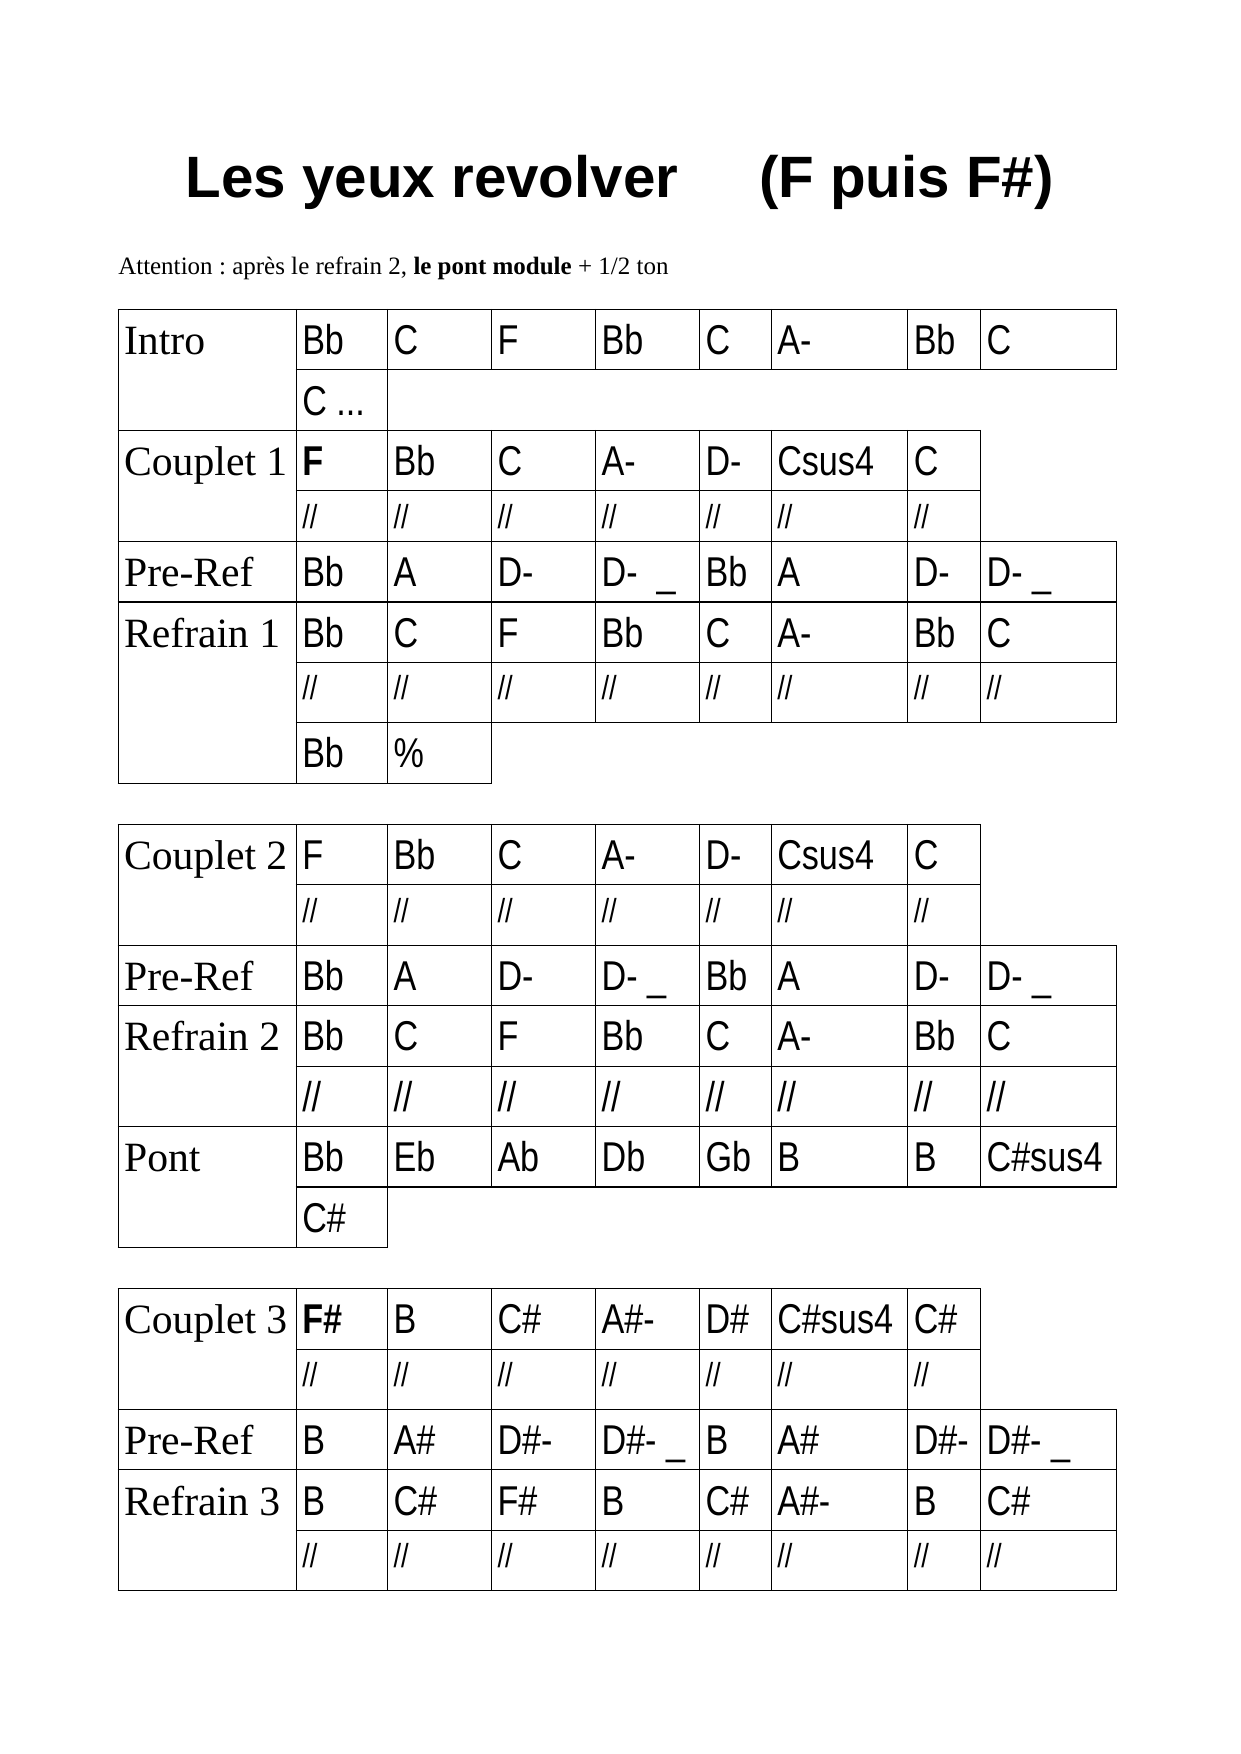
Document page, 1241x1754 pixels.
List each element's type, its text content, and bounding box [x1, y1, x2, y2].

table_cell B [297, 1470, 387, 1530]
table_cell [388, 1188, 492, 1247]
table_cell // [772, 1350, 907, 1409]
table_cell [981, 430, 1117, 490]
table_cell [119, 722, 296, 783]
table_cell [771, 723, 908, 783]
table_cell // [297, 491, 387, 541]
table_cell A [388, 946, 491, 1005]
table_header C [700, 310, 771, 369]
table_cell Bb [297, 603, 387, 662]
table_cell Couplet 2 [119, 825, 296, 884]
table_cell // [388, 885, 491, 945]
table_cell B [700, 1410, 771, 1469]
table_cell C [981, 1006, 1116, 1066]
table_cell Bb [908, 1006, 980, 1066]
table_cell [388, 370, 492, 430]
table_cell D# [700, 1289, 771, 1348]
table_cell Bb [388, 431, 491, 490]
table_cell // [492, 1350, 595, 1409]
table_cell // [908, 663, 980, 722]
table_cell Bb [908, 603, 980, 662]
table_cell // [492, 491, 595, 541]
table_cell [700, 783, 771, 824]
table_cell [981, 824, 1117, 884]
table_cell C [700, 603, 771, 662]
table_cell [700, 370, 771, 430]
table_cell // [908, 1067, 980, 1126]
table_cell C#sus4 [981, 1127, 1116, 1186]
table_cell // [700, 1067, 771, 1126]
table_cell A [388, 542, 491, 601]
table_cell A# [772, 1410, 907, 1469]
table_cell D- [908, 946, 980, 1005]
table_cell [908, 1188, 981, 1247]
table_cell Bb [297, 723, 387, 783]
table_cell A [772, 946, 907, 1005]
table_cell [981, 1188, 1117, 1247]
table_cell Bb [388, 825, 491, 884]
table_cell A- [596, 431, 699, 490]
table_cell A- [596, 825, 699, 884]
table_cell Ab [492, 1127, 595, 1186]
table_cell // [596, 1067, 699, 1126]
table_cell A#- [596, 1289, 699, 1348]
table_cell // [297, 663, 387, 722]
table_cell [119, 884, 296, 945]
table_cell A# [388, 1410, 491, 1469]
table_cell C# [981, 1470, 1116, 1530]
table_cell [981, 490, 1117, 541]
table_cell [908, 370, 981, 430]
table_cell // [297, 1067, 387, 1126]
table_header C [981, 310, 1116, 369]
table_cell [388, 1247, 492, 1288]
table_cell F [297, 825, 387, 884]
table_cell // [700, 1350, 771, 1409]
table_cell % [388, 723, 491, 783]
table_cell Bb [297, 1127, 387, 1186]
table_cell Gb [700, 1127, 771, 1186]
table_cell // [492, 1067, 595, 1126]
table_cell // [492, 1531, 595, 1590]
table_cell [492, 1188, 596, 1247]
table_cell C [981, 603, 1116, 662]
table_cell [596, 783, 700, 824]
table_cell Csus4 [772, 431, 907, 490]
table_cell [492, 1247, 596, 1288]
table_cell B [908, 1127, 980, 1186]
table_cell D#- _ [981, 1410, 1116, 1469]
table_header C [388, 310, 491, 369]
table_cell [908, 723, 981, 783]
table_header A- [772, 310, 907, 369]
table_cell C [388, 603, 491, 662]
table_cell F [492, 1006, 595, 1066]
table_cell // [981, 1067, 1116, 1126]
table_cell // [388, 1067, 491, 1126]
table_cell C# [297, 1188, 387, 1247]
table_cell // [596, 491, 699, 541]
table_cell [596, 723, 700, 783]
table_cell [981, 723, 1117, 783]
table_cell // [388, 491, 491, 541]
table_cell Bb [297, 542, 387, 601]
table_cell // [596, 663, 699, 722]
table_cell F# [297, 1289, 387, 1348]
table_cell [118, 784, 296, 824]
table_cell D#- [908, 1410, 980, 1469]
table_header Intro [119, 310, 296, 369]
table_cell [981, 1288, 1117, 1348]
table_header Bb [908, 310, 980, 369]
table_cell // [908, 1350, 980, 1409]
table_cell Pre-Ref [119, 1410, 296, 1469]
table_header Bb [297, 310, 387, 369]
table_header F [492, 310, 595, 369]
table_cell // [596, 1350, 699, 1409]
table_cell // [700, 663, 771, 722]
table_cell D- [492, 946, 595, 1005]
table_cell // [492, 663, 595, 722]
table_cell [119, 490, 296, 541]
table_cell C#sus4 [772, 1289, 907, 1348]
table_cell // [596, 1531, 699, 1590]
title Les yeux revolver (F puis F#) [118, 143, 1122, 210]
table_cell [596, 1247, 700, 1288]
table_cell Bb [700, 946, 771, 1005]
table_cell D- [908, 542, 980, 601]
table_cell // [772, 1067, 907, 1126]
table_cell Csus4 [772, 825, 907, 884]
table_cell // [297, 1350, 387, 1409]
table_cell [492, 370, 596, 430]
table_cell A [772, 542, 907, 601]
table_cell C ... [297, 370, 387, 430]
table_cell B [772, 1127, 907, 1186]
table_cell C# [700, 1470, 771, 1530]
table_cell [700, 1188, 771, 1247]
table_cell // [772, 491, 907, 541]
table_cell A- [772, 603, 907, 662]
table_cell [700, 1247, 771, 1288]
table_cell D#- _ [596, 1410, 699, 1469]
table_cell [981, 1349, 1117, 1409]
table_cell Bb [297, 1006, 387, 1066]
table_cell [771, 783, 908, 824]
table_cell C# [388, 1470, 491, 1530]
table_cell C [388, 1006, 491, 1066]
table_cell Pre-Ref [119, 542, 296, 601]
table_cell Refrain 2 [119, 1006, 296, 1066]
table_cell // [981, 1531, 1116, 1590]
table_cell [908, 1247, 981, 1288]
table_cell // [297, 885, 387, 945]
table_cell A#- [772, 1470, 907, 1530]
table_cell // [388, 1350, 491, 1409]
table_cell [981, 1247, 1117, 1288]
table_cell B [297, 1410, 387, 1469]
table_cell [492, 783, 596, 824]
table_cell B [596, 1470, 699, 1530]
table_header Bb [596, 310, 699, 369]
table_cell B [388, 1289, 491, 1348]
table_cell C [700, 1006, 771, 1066]
table_cell Bb [700, 542, 771, 601]
table_cell Pont [119, 1127, 296, 1186]
table_cell // [908, 491, 980, 541]
table_cell // [700, 885, 771, 945]
table_cell C# [492, 1289, 595, 1348]
table_cell // [772, 885, 907, 945]
table_cell D- [700, 825, 771, 884]
table_cell // [908, 885, 980, 945]
table_cell D- _ [981, 946, 1116, 1005]
table_cell C [492, 431, 595, 490]
table_cell // [772, 663, 907, 722]
table_cell [596, 1188, 700, 1247]
table_cell // [908, 1531, 980, 1590]
table_cell [771, 1247, 908, 1288]
table_cell Refrain 1 [119, 603, 296, 662]
table_cell // [772, 1531, 907, 1590]
table_cell [981, 370, 1117, 430]
table_cell Bb [596, 603, 699, 662]
table_cell A- [772, 1006, 907, 1066]
table_cell C [908, 431, 980, 490]
table_cell F [297, 431, 387, 490]
table_cell [908, 783, 981, 824]
table_cell Pre-Ref [119, 946, 296, 1005]
table_cell [771, 370, 908, 430]
table_cell [119, 369, 296, 430]
table_cell B [908, 1470, 980, 1530]
table_cell [119, 1186, 296, 1247]
table_cell Couplet 3 [119, 1289, 296, 1348]
table_cell Couplet 1 [119, 431, 296, 490]
table_cell // [492, 885, 595, 945]
table_cell // [596, 885, 699, 945]
table_cell [296, 784, 387, 824]
table_cell D- [492, 542, 595, 601]
table_cell [596, 370, 700, 430]
table_cell D- _ [596, 946, 699, 1005]
table_cell C# [908, 1289, 980, 1348]
table_cell [771, 1188, 908, 1247]
table_cell D#- [492, 1410, 595, 1469]
table_cell [119, 1530, 296, 1590]
table_cell // [388, 1531, 491, 1590]
text Attention : après le refrain 2, le pont module + 1/2 ton [118, 251, 1122, 280]
table_cell Bb [297, 946, 387, 1005]
table_cell // [388, 663, 491, 722]
table_cell D- [700, 431, 771, 490]
table_cell [119, 662, 296, 722]
table_cell [981, 884, 1117, 945]
table_cell Refrain 3 [119, 1470, 296, 1530]
table_cell D- _ [596, 542, 699, 601]
table_cell F [492, 603, 595, 662]
table_cell [388, 784, 492, 824]
table_cell // [700, 491, 771, 541]
table_cell // [700, 1531, 771, 1590]
table_cell C [492, 825, 595, 884]
table_cell // [297, 1531, 387, 1590]
table_cell [700, 723, 771, 783]
table_cell [296, 1248, 387, 1288]
table_cell D- _ [981, 542, 1116, 601]
table_cell // [981, 663, 1116, 722]
table_cell [119, 1349, 296, 1409]
table_cell [118, 1248, 296, 1288]
table_cell [981, 783, 1117, 824]
table_cell [119, 1066, 296, 1126]
table_cell Eb [388, 1127, 491, 1186]
table_cell C [908, 825, 980, 884]
table_cell F# [492, 1470, 595, 1530]
table_cell Bb [596, 1006, 699, 1066]
table_cell Db [596, 1127, 699, 1186]
table_cell [492, 723, 596, 783]
